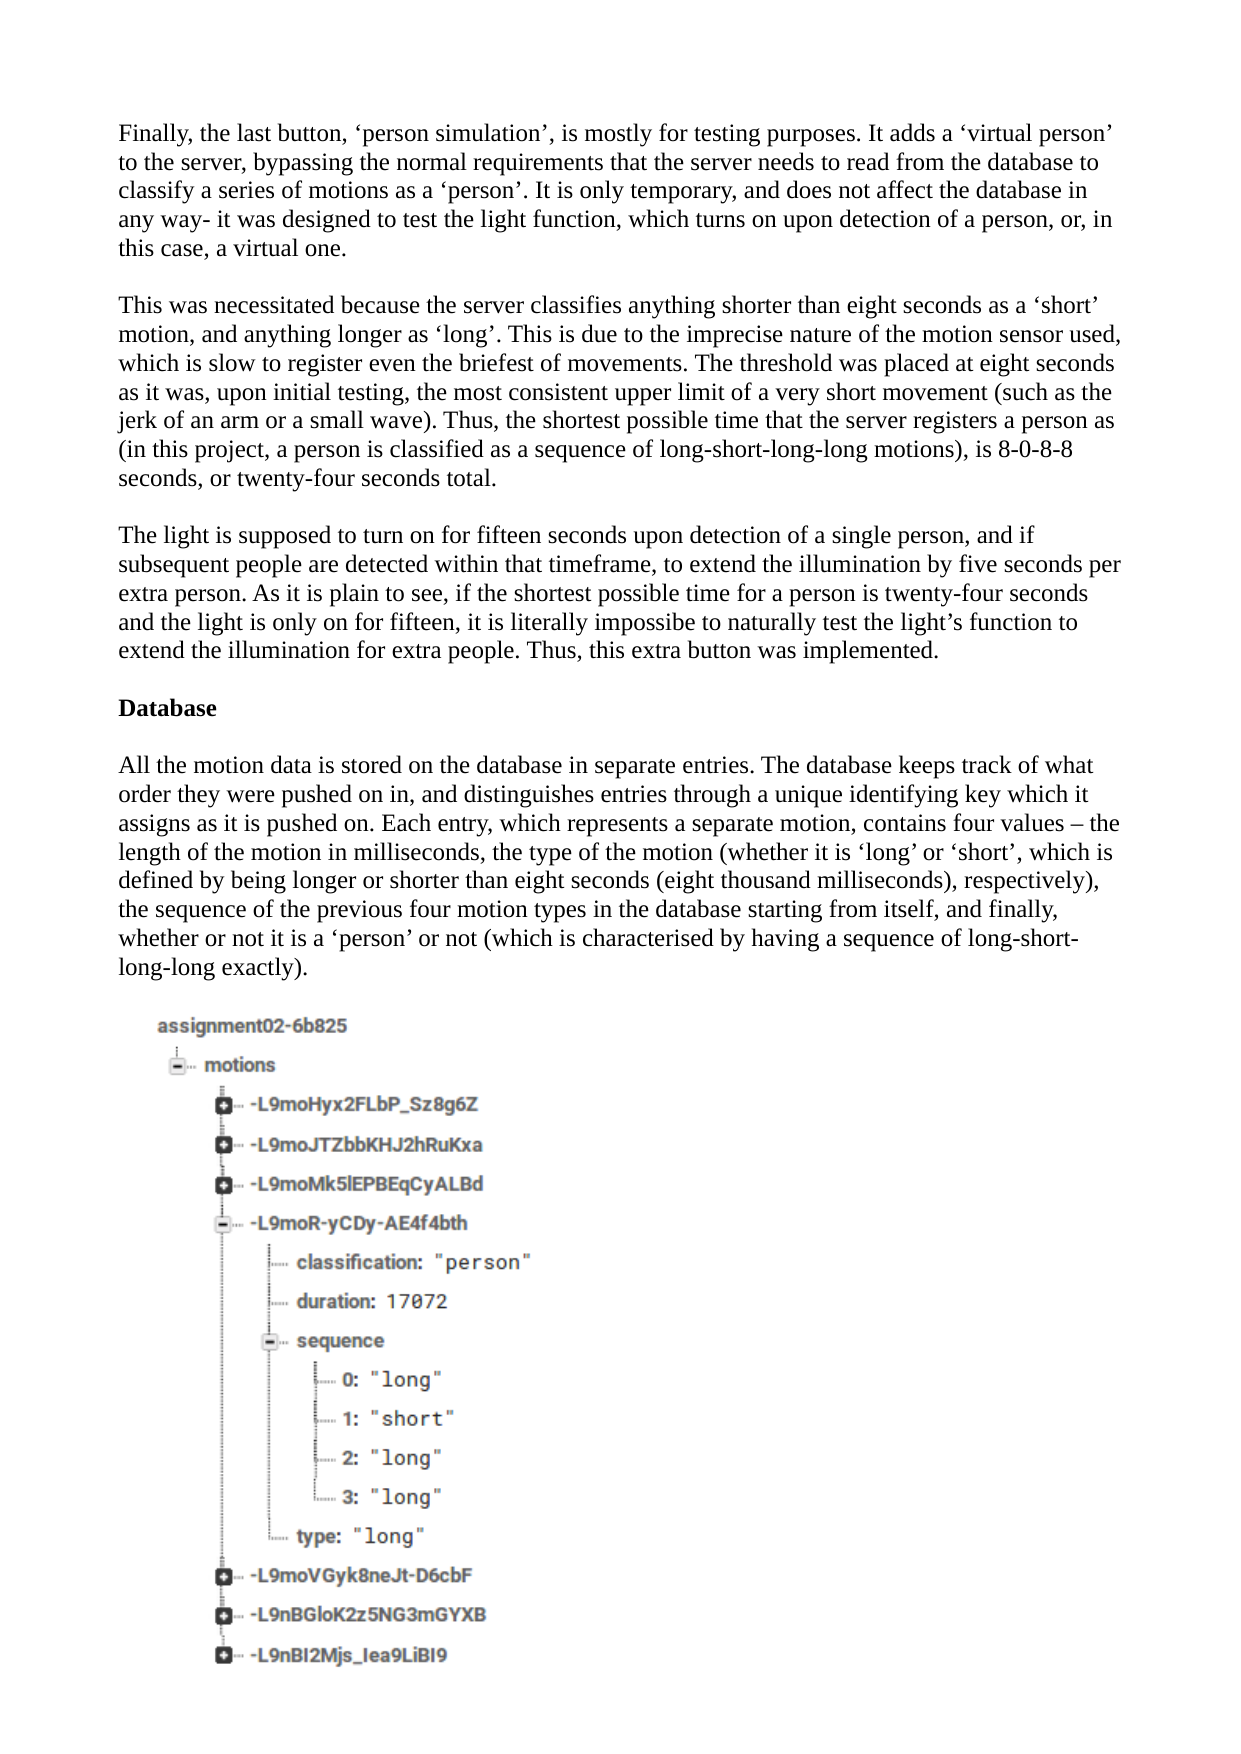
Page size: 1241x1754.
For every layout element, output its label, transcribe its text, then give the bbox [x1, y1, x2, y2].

text All the motion data is stored on the database in separate entries. The database keeps track of what order they were pushed on in, and distinguishes entries through a unique identifying key which it assigns as it is pushed on. Each entry, which represents a separate motion, contains four values – the length of the motion in milliseconds, the type of the motion (whether it is ‘long’ or ‘short’, which is defined by being longer or shorter than eight seconds (eight thousand milliseconds), respectively), the sequence of the previous four motion types in the database starting from itself, and finally, whether or not it is a ‘person’ or not (which is characterised by having a sequence of long-short-long-long exactly). [118, 751, 1122, 981]
text This was necessitated because the server classifies anything shorter than eight seconds as a ‘short’ motion, and anything longer as ‘long’. This is due to the imprecise nature of the motion sensor used, which is slow to register even the briefest of movements. The threshold was placed at eight seconds as it was, upon initial testing, the most consistent upper limit of a very short movement (such as the jerk of an arm or a small wave). Thus, the shortest possible time that the server registers a person as (in this project, a person is classified as a sequence of long-short-long-long motions), is 8-0-8-8 seconds, or twenty-four seconds total. [118, 291, 1122, 492]
text Finally, the last button, ‘person simulation’, is mostly for testing purposes. It adds a ‘virtual person’ to the server, bypassing the normal requirements that the server needs to read from the database to classify a series of motions as a ‘person’. It is only temporary, and does not affect the database in any way- it was designed to test the light function, which turns on upon detection of a person, or, in this case, a virtual one. [118, 118, 1122, 262]
picture [120, 997, 621, 1689]
text The light is supposed to turn on for fifteen seconds upon detection of a single person, and if subsequent people are detected within that timeframe, to extend the illumination by five seconds per extra person. As it is plain to see, if the shortest possible time for a person is twenty-four seconds and the light is only on for fifteen, it is literally impossibe to naturally test the light’s function to extend the illumination for extra people. Thus, this extra button was implemented. [118, 521, 1122, 664]
text Database [118, 693, 1122, 722]
